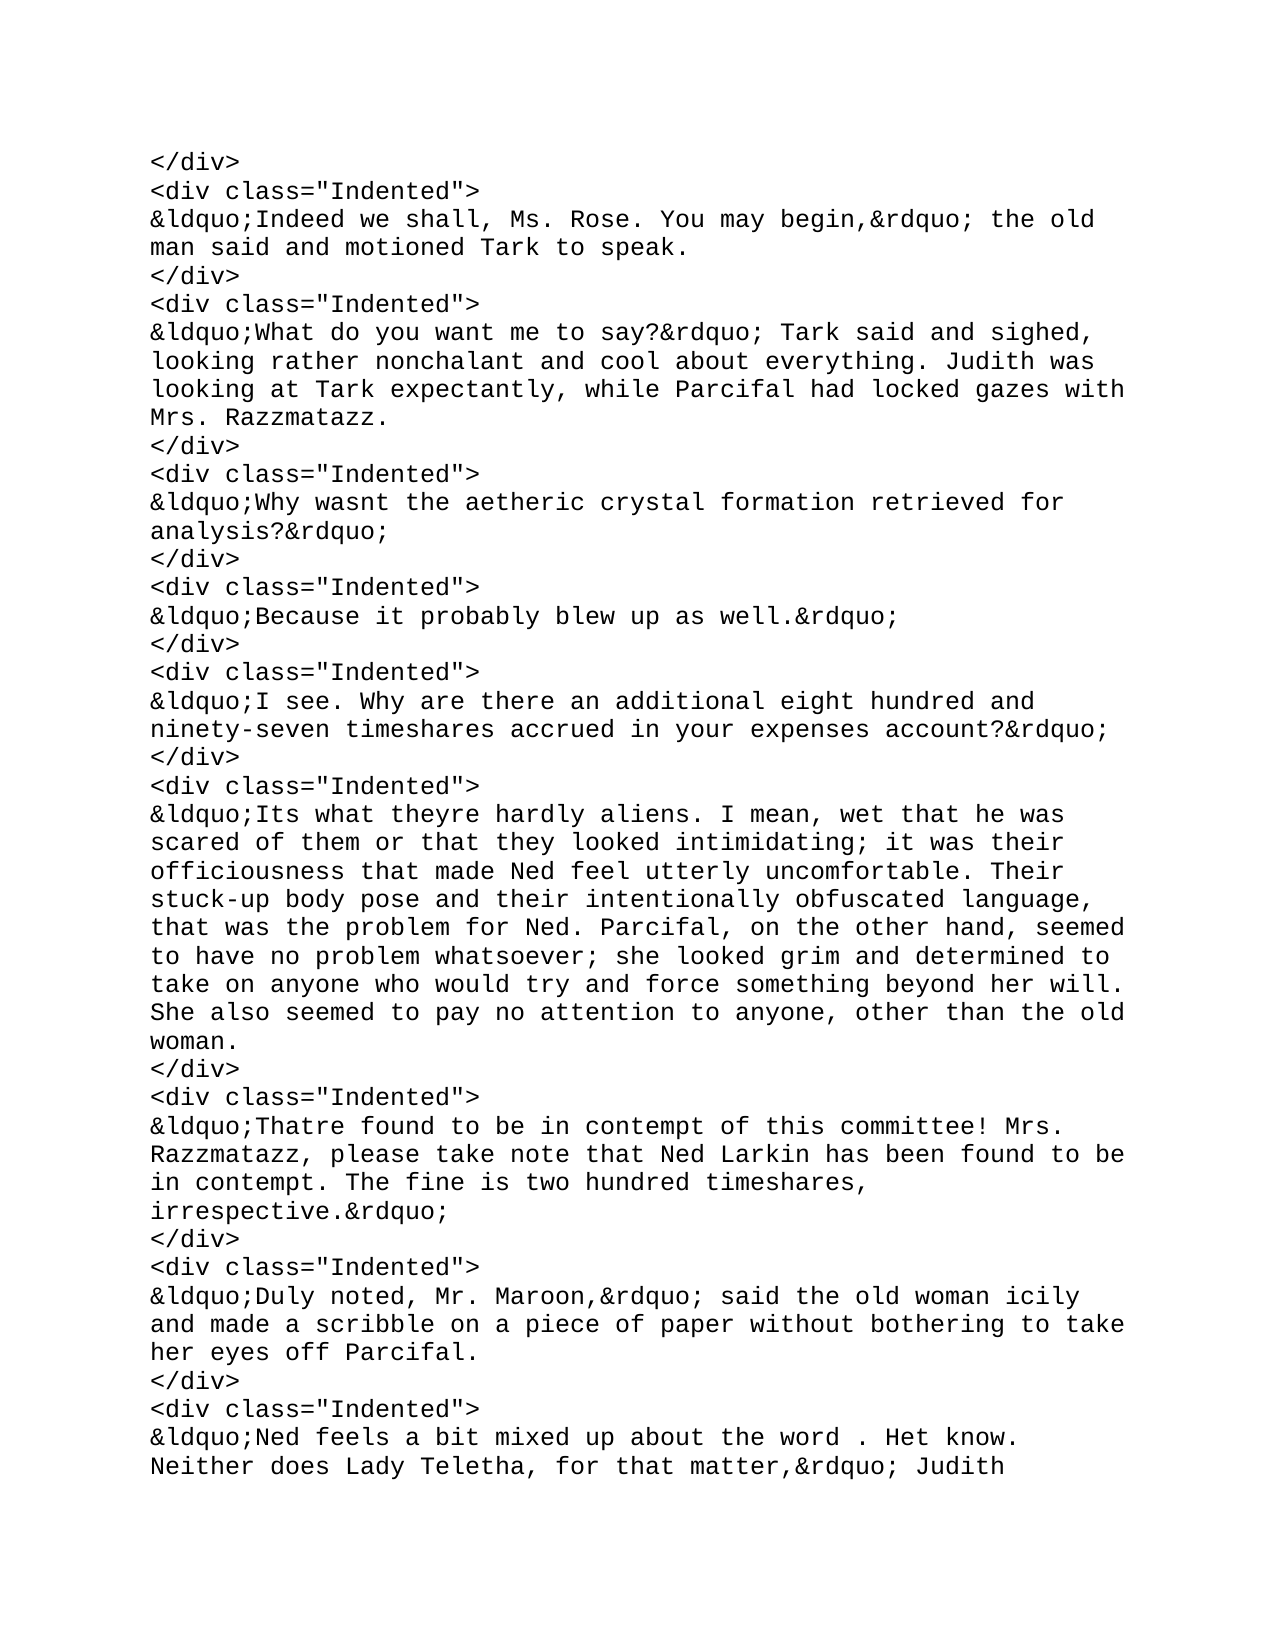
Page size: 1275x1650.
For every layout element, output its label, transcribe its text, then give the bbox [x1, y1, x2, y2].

text &ldquo;What do you want me to say?&rdquo; Tark said and sighed, looking rather nonchalant and cool about everything. Judith was looking at Tark expectantly, while Parcifal had locked gazes with Mrs. Razzmatazz. [150, 320, 1125, 433]
text <div class="Indented"> [150, 1397, 1125, 1425]
text &ldquo;Indeed we shall, Ms. Rose. You may begin,&rdquo; the old man said and motioned Tark to speak. [150, 207, 1125, 263]
text &ldquo;Because it probably blew up as well.&rdquo; [150, 603, 1125, 632]
text <div class="Indented"> [150, 178, 1125, 207]
text <div class="Indented"> [150, 1085, 1125, 1113]
text &ldquo;Why wasnt the aetheric crystal formation retrieved for analysis?&rdquo; [150, 490, 1125, 547]
text <div class="Indented"> [150, 660, 1125, 688]
text &ldquo;Ned feels a bit mixed up about the word . Het know. Neither does Lady Teletha, for that matter,&rdquo; Judith [150, 1425, 1125, 1482]
text </div> [150, 1057, 1125, 1085]
text </div> [150, 745, 1125, 773]
text &ldquo;Its what theyre hardly aliens. I mean, wet that he was scared of them or that they looked intimidating; it was their officiousness that made Ned feel utterly uncomfortable. Their stuck-up body pose and their intentionally obfuscated language, that was the problem for Ned. Parcifal, on the other hand, seemed to have no problem whatsoever; she looked grim and determined to take on anyone who would try and force something beyond her will. She also seemed to pay no attention to anyone, other than the old woman. [150, 802, 1125, 1057]
text &ldquo;Duly noted, Mr. Maroon,&rdquo; said the old woman icily and made a scribble on a piece of paper without bothering to take her eyes off Parcifal. [150, 1283, 1125, 1368]
text </div> [150, 1227, 1125, 1255]
text <div class="Indented"> [150, 462, 1125, 490]
text <div class="Indented"> [150, 773, 1125, 802]
text </div> [150, 547, 1125, 575]
text </div> [150, 150, 1125, 178]
text </div> [150, 433, 1125, 462]
text <div class="Indented"> [150, 575, 1125, 603]
text &ldquo;Thatre found to be in contempt of this committee! Mrs. Razzmatazz, please take note that Ned Larkin has been found to be in contempt. The fine is two hundred timeshares, irrespective.&rdquo; [150, 1113, 1125, 1227]
text &ldquo;I see. Why are there an additional eight hundred and ninety-seven timeshares accrued in your expenses account?&rdquo; [150, 688, 1125, 745]
text <div class="Indented"> [150, 1255, 1125, 1283]
text </div> [150, 1368, 1125, 1397]
text <div class="Indented"> [150, 292, 1125, 320]
text </div> [150, 263, 1125, 292]
text </div> [150, 632, 1125, 660]
